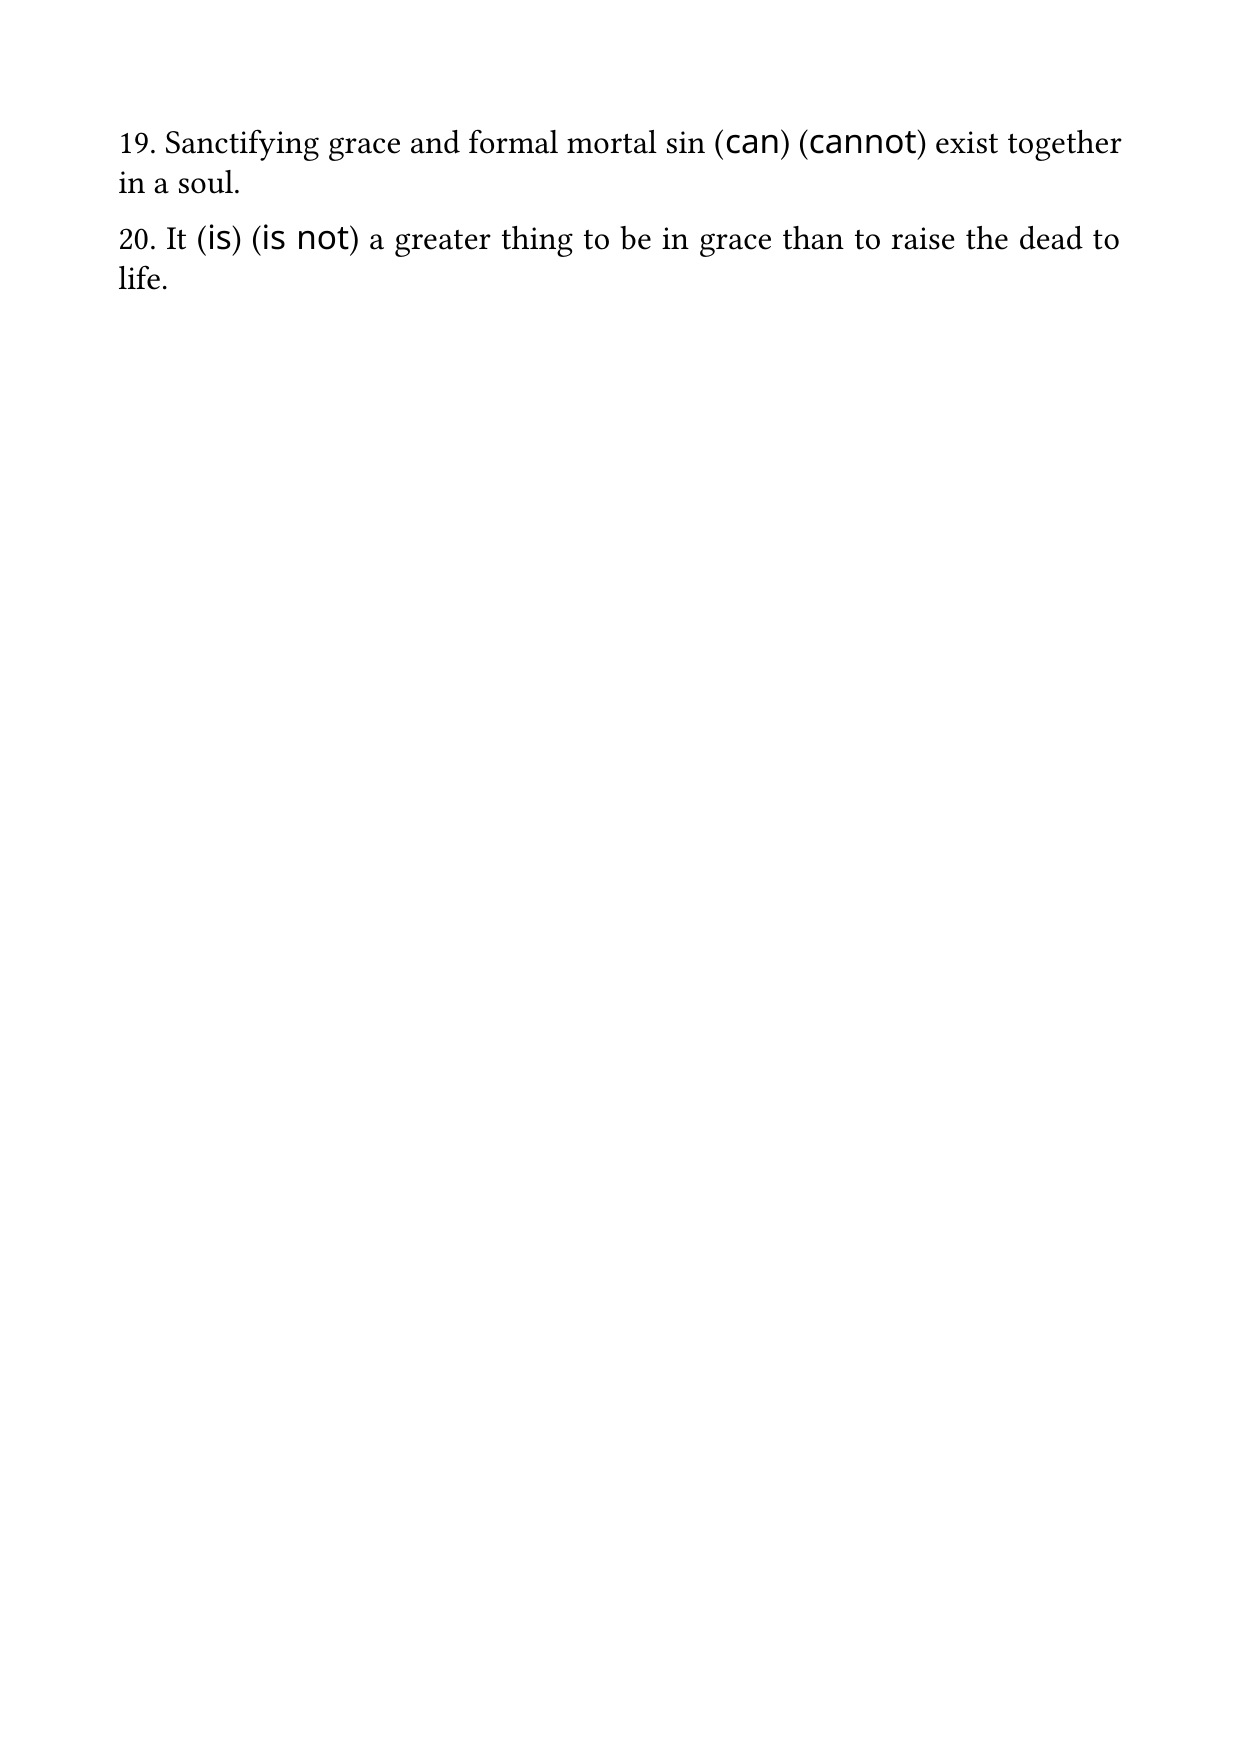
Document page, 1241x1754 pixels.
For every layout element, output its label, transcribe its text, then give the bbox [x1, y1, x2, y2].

text 19. Sanctifying grace and formal mortal sin (can) (cannot) exist together in a soul. [118, 118, 1122, 202]
text 20. It (is) (is not) a greater thing to be in grace than to raise the dead to life. [118, 214, 1122, 297]
